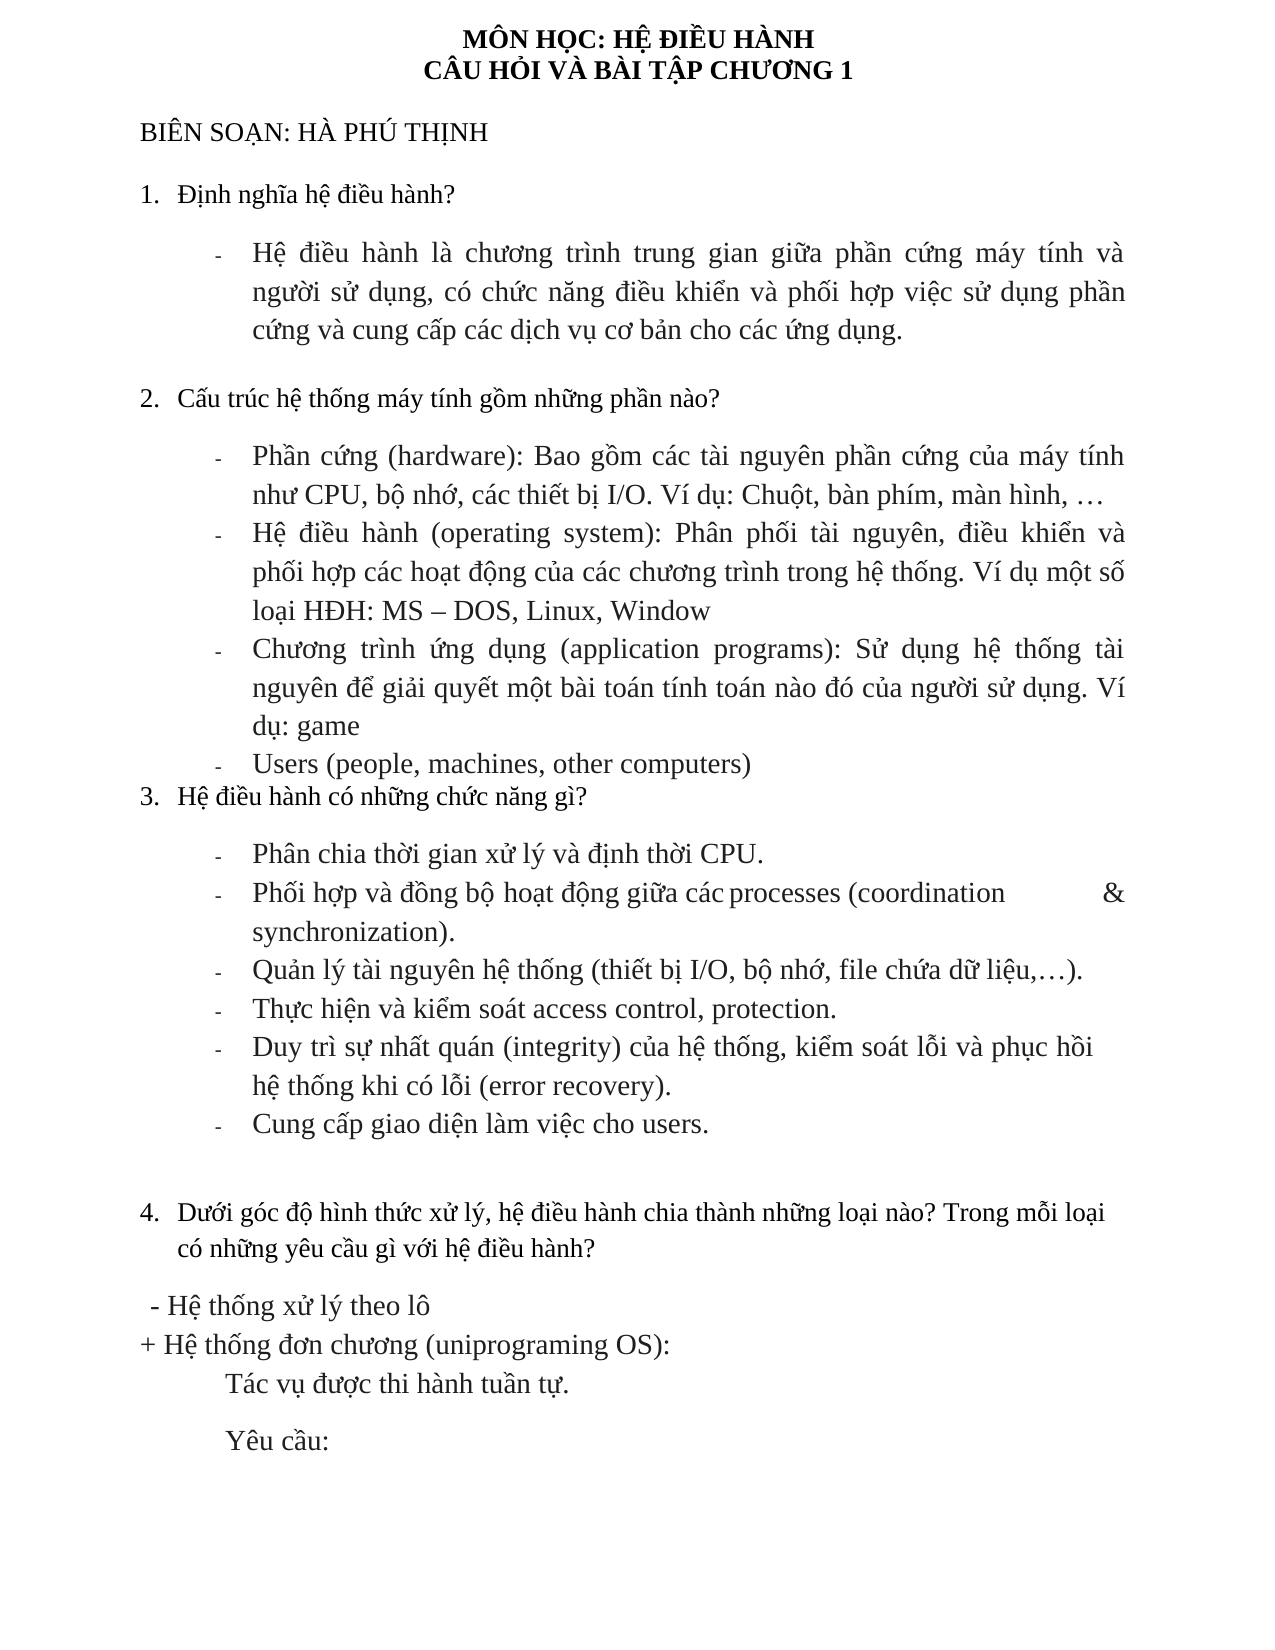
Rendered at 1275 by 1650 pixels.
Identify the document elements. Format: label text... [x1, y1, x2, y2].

list Thực hiện và kiểm soát access control, protection. [214, 991, 1137, 1024]
list Phân chia thời gian xử lý và định thời CPU. [214, 836, 1137, 870]
list Hệ điều hành (operating system): Phân phối tài nguyên, điều khiển và phối hợp các hoạt động của các chương trình trong hệ thống. Ví dụ một số loại HĐH: MS – DOS, Linux, Window [214, 516, 1126, 626]
list Hệ thống xử lý theo lô [150, 1289, 1137, 1322]
list Cung cấp giao diện làm việc cho users. [214, 1107, 1137, 1140]
list Hệ điều hành có những chức năng gì? [139, 780, 1137, 811]
text BIÊN SOẠN: HÀ PHÚ THỊNH [139, 116, 1137, 147]
text + Hệ thống đơn chương (uniprograming OS): [139, 1327, 1137, 1361]
list Duy trì sự nhất quán (integrity) của hệ thống, kiểm soát lỗi và phục hồi hệ thống khi có lỗi (error recovery). [214, 1029, 1124, 1102]
list Định nghĩa hệ điều hành? [139, 179, 1137, 210]
list Cấu trúc hệ thống máy tính gồm những phần nào? [139, 382, 1137, 413]
list Yêu cầu: [187, 1423, 1137, 1457]
list Hệ điều hành là chương trình trung gian giữa phần cứng máy tính và người sử dụng, có chức năng điều khiển và phối hợp việc sử dụng phần cứng và cung cấp các dịch vụ cơ bản cho các ứng dụng. [214, 235, 1125, 346]
list Quản lý tài nguyên hệ thống (thiết bị I/O, bộ nhớ, file chứa dữ liệu,…). [214, 952, 1137, 986]
list Phối hợp và đồng bộ hoạt động giữa các processes (coordination & synchronization). [214, 875, 1125, 947]
list Tác vụ được thi hành tuần tự. [187, 1366, 1137, 1399]
list Phần cứng (hardware): Bao gồm các tài nguyên phần cứng của máy tính như CPU, bộ nhớ, các thiết bị I/O. Ví dụ: Chuột, bàn phím, màn hình, … [214, 438, 1125, 511]
list Chương trình ứng dụng (application programs): Sử dụng hệ thống tài nguyên để giải quyết một bài toán tính toán nào đó của người sử dụng. Ví dụ: game [214, 631, 1126, 742]
list Dưới góc độ hình thức xử lý, hệ điều hành chia thành những loại nào? Trong mỗi loại có những yêu cầu gì với hệ điều hành? [139, 1197, 1137, 1263]
text CÂU HỎI VÀ BÀI TẬP CHƯƠNG 1 [139, 54, 1137, 85]
text MÔN HỌC: HỆ ĐIỀU HÀNH [139, 23, 1137, 54]
list Users (people, machines, other computers) [214, 747, 1137, 780]
